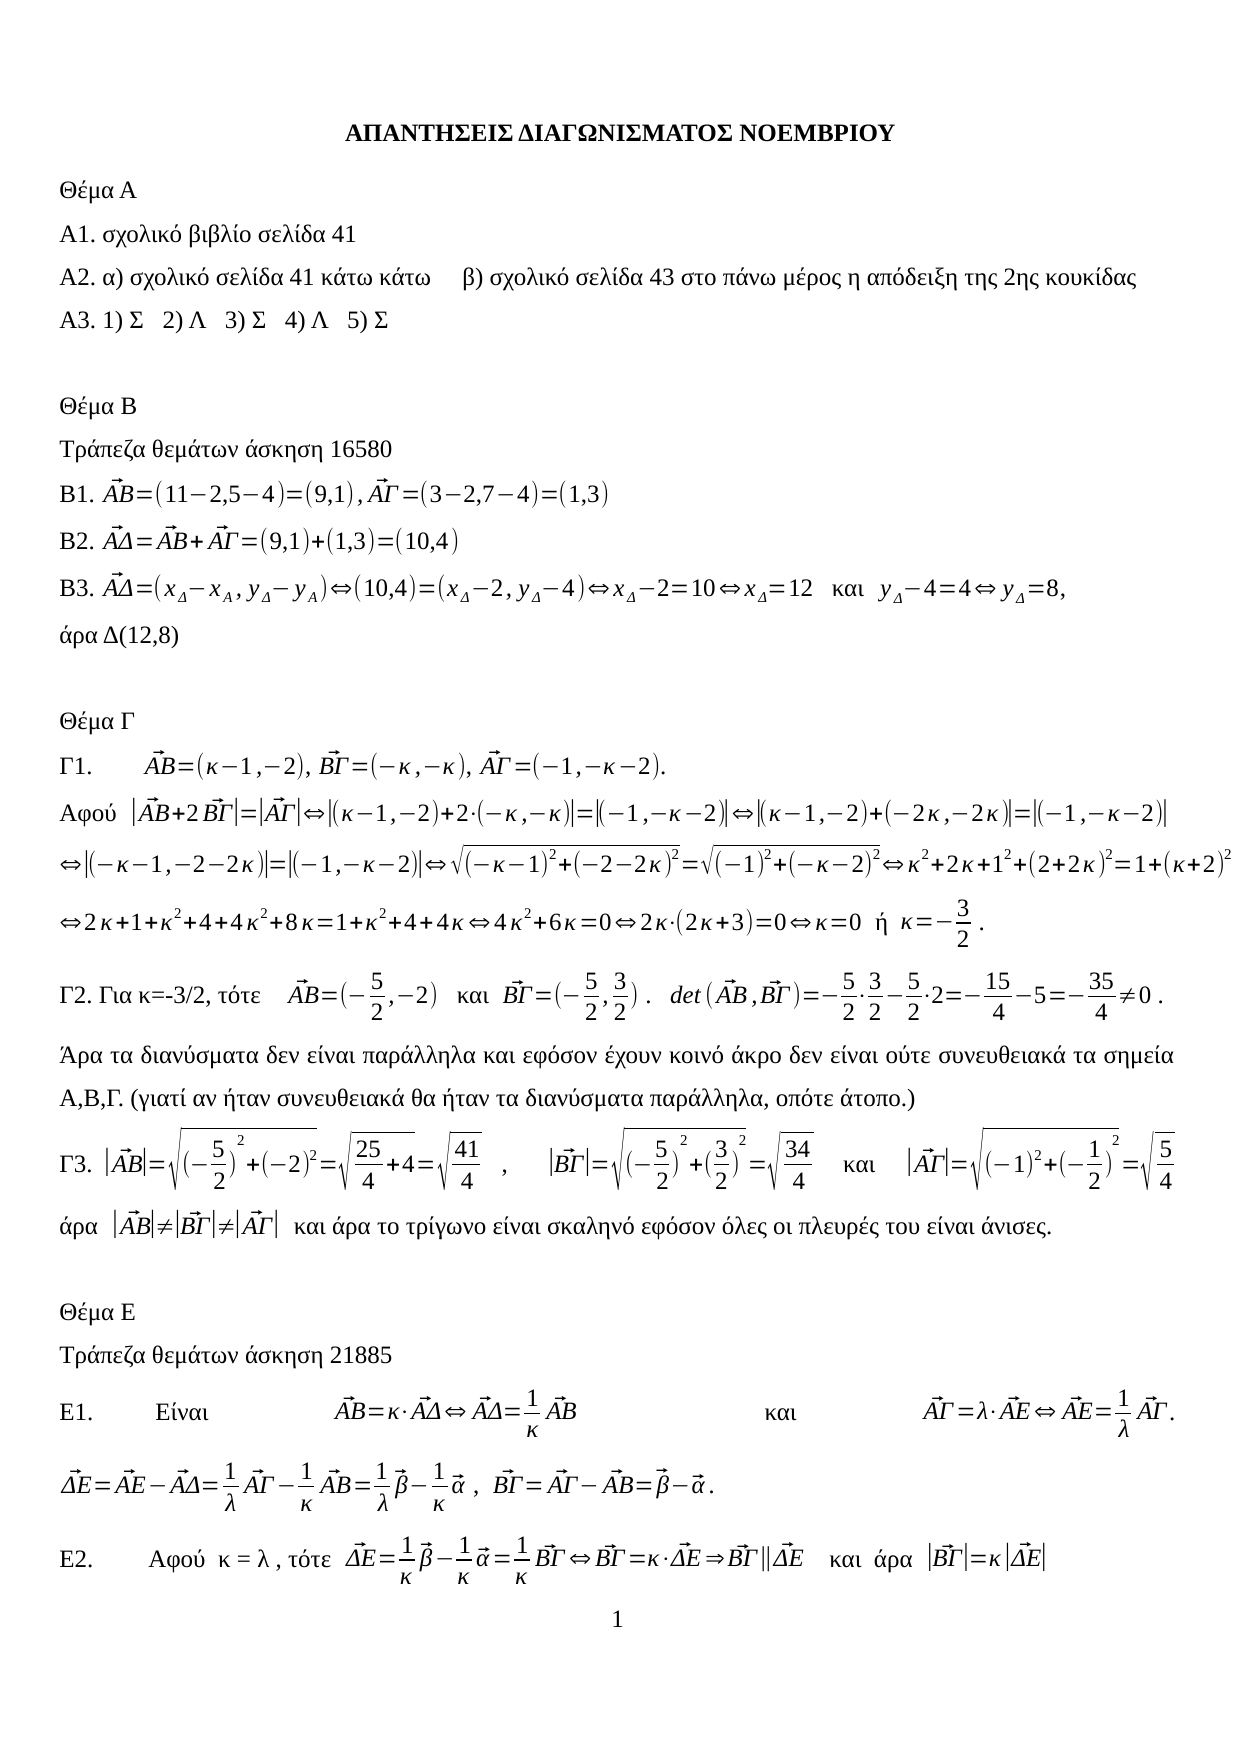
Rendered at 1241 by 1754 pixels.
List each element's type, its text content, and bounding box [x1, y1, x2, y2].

text Άρα τα διανύσματα δεν είναι παράλληλα και εφόσον έχουν κοινό άκρο δεν είναι ούτε συνευθειακά τα σημεία Α,Β,Γ. (γιατί αν ήταν συνευθειακά θα ήταν τα διανύσματα παράλληλα, οπότε άτοπο.) [59, 1040, 1175, 1112]
text Γ1. , , . [59, 749, 1175, 782]
text Θέμα Γ [59, 706, 1175, 735]
text 1 [59, 1604, 1175, 1633]
text Θέμα Α [59, 176, 1175, 204]
text Ε2. Αφού κ = λ , τότε και άρα [59, 1531, 1175, 1589]
text Τράπεζα θεμάτων άσκηση 21885 [59, 1341, 1175, 1369]
text Α3. 1) Σ 2) Λ 3) Σ 4) Λ 5) Σ [59, 305, 1175, 334]
text Α1. σχολικό βιβλίο σελίδα 41 [59, 219, 1175, 247]
text Ε1. Είναι και . , [59, 1384, 1175, 1516]
text ΑΠΑΝΤΗΣΕΙΣ ΔΙΑΓΩΝΙΣΜΑΤΟΣ ΝΟΕΜΒΡΙΟΥ [118, 118, 1122, 147]
text Αφού [59, 796, 1175, 829]
text Γ3. , και άρα και άρα το τρίγωνο είναι σκαληνό εφόσον όλες οι πλευρές του είναι άνισες. [59, 1127, 1175, 1240]
text Β3. και , [59, 571, 1175, 606]
text άρα Δ(12,8) [59, 620, 1175, 649]
text ή . [59, 893, 1175, 952]
text Θέμα Ε [59, 1297, 1175, 1326]
text Θέμα Β [59, 391, 1175, 420]
text Β1. [59, 477, 1175, 510]
text Α2. α) σχολικό σελίδα 41 κάτω κάτω β) σχολικό σελίδα 43 στο πάνω μέρος η απόδειξη της 2ης κουκίδας [59, 262, 1175, 291]
text Τράπεζα θεμάτων άσκηση 16580 [59, 434, 1175, 463]
text Γ2. Για κ=-3/2, τότε και . . [59, 967, 1175, 1026]
text Β2. [59, 524, 1175, 557]
